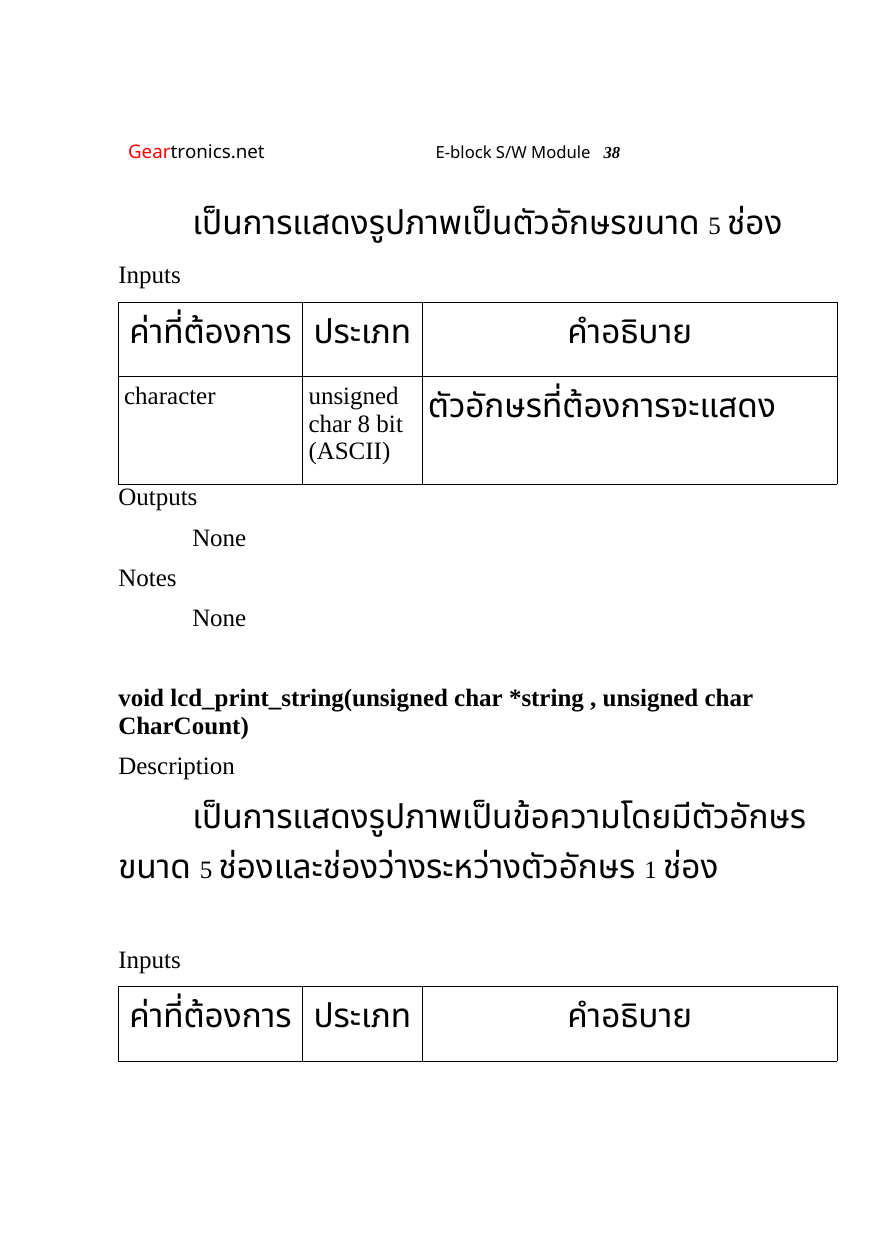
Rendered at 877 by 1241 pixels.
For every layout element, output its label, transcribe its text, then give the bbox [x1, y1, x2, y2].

text เป็นการแสดงรูปภาพเป็นตัวอักษรขนาด 5 ช่อง [118, 199, 837, 249]
table_header ประเภท [303, 303, 422, 376]
text Outputs [118, 485, 837, 511]
text เป็นการแสดงรูปภาพเป็นข้อความโดยมีตัวอักษรขนาด 5 ช่องและช่องว่างระหว่างตัวอักษร 1 ช่อง [118, 793, 837, 893]
text Notes [118, 564, 837, 592]
text None [118, 524, 837, 551]
table_header คำอธิบาย [423, 303, 837, 376]
table_cell character [119, 377, 302, 483]
text None [118, 604, 837, 632]
table_header คำอธิบาย [423, 987, 837, 1061]
table_cell unsigned char 8 bit (ASCII) [303, 377, 422, 483]
table_header ค่าที่ต้องการ [119, 987, 302, 1061]
text void lcd_print_string(unsigned char *string , unsigned char CharCount) [118, 684, 837, 740]
table_header ประเภท [303, 987, 422, 1061]
text Inputs [118, 946, 837, 974]
text Description [118, 752, 837, 780]
table_cell ตัวอักษรที่ต้องการจะแสดง [423, 377, 837, 483]
text Inputs [118, 262, 837, 289]
table_header ค่าที่ต้องการ [119, 303, 302, 376]
